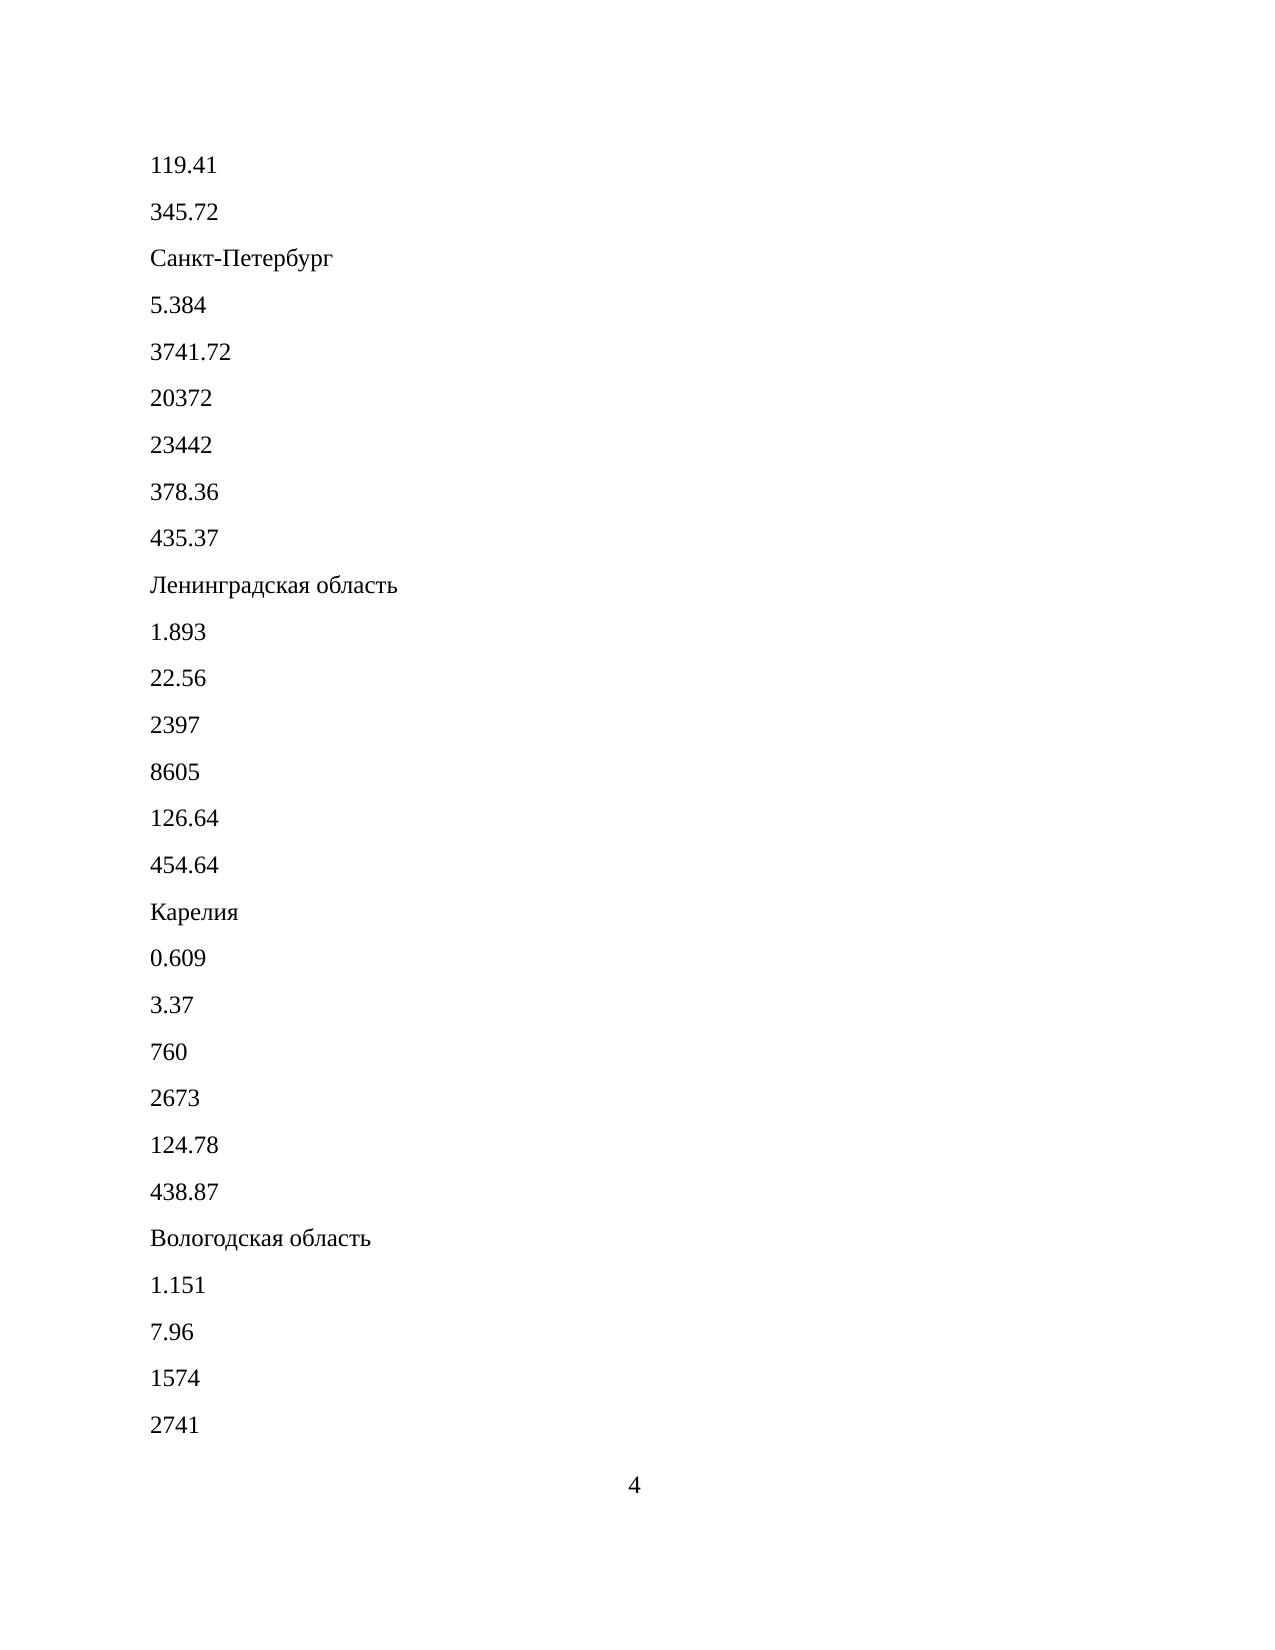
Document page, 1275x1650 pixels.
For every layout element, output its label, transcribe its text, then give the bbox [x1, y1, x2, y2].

text 3.37 [150, 990, 1125, 1019]
text 1574 [150, 1363, 1125, 1392]
text 2673 [150, 1083, 1125, 1112]
text 3741.72 [150, 337, 1125, 365]
text 2741 [150, 1410, 1125, 1439]
text 1.893 [150, 617, 1125, 645]
text 126.64 [150, 803, 1125, 832]
text Вологодская область [150, 1223, 1125, 1252]
text 119.41 [150, 150, 1125, 179]
text 0.609 [150, 943, 1125, 972]
text 438.87 [150, 1177, 1125, 1205]
text 2397 [150, 710, 1125, 739]
text 454.64 [150, 850, 1125, 879]
text 1.151 [150, 1270, 1125, 1299]
text 8605 [150, 757, 1125, 785]
text 5.384 [150, 290, 1125, 319]
text 378.36 [150, 477, 1125, 505]
text 7.96 [150, 1317, 1125, 1345]
text Ленинградская область [150, 570, 1125, 599]
text 23442 [150, 430, 1125, 459]
text 345.72 [150, 197, 1125, 225]
text Санкт-Петербург [150, 243, 1125, 272]
text 760 [150, 1037, 1125, 1065]
text 22.56 [150, 663, 1125, 692]
text 124.78 [150, 1130, 1125, 1159]
text Карелия [150, 897, 1125, 925]
text 435.37 [150, 523, 1125, 552]
text 20372 [150, 383, 1125, 412]
